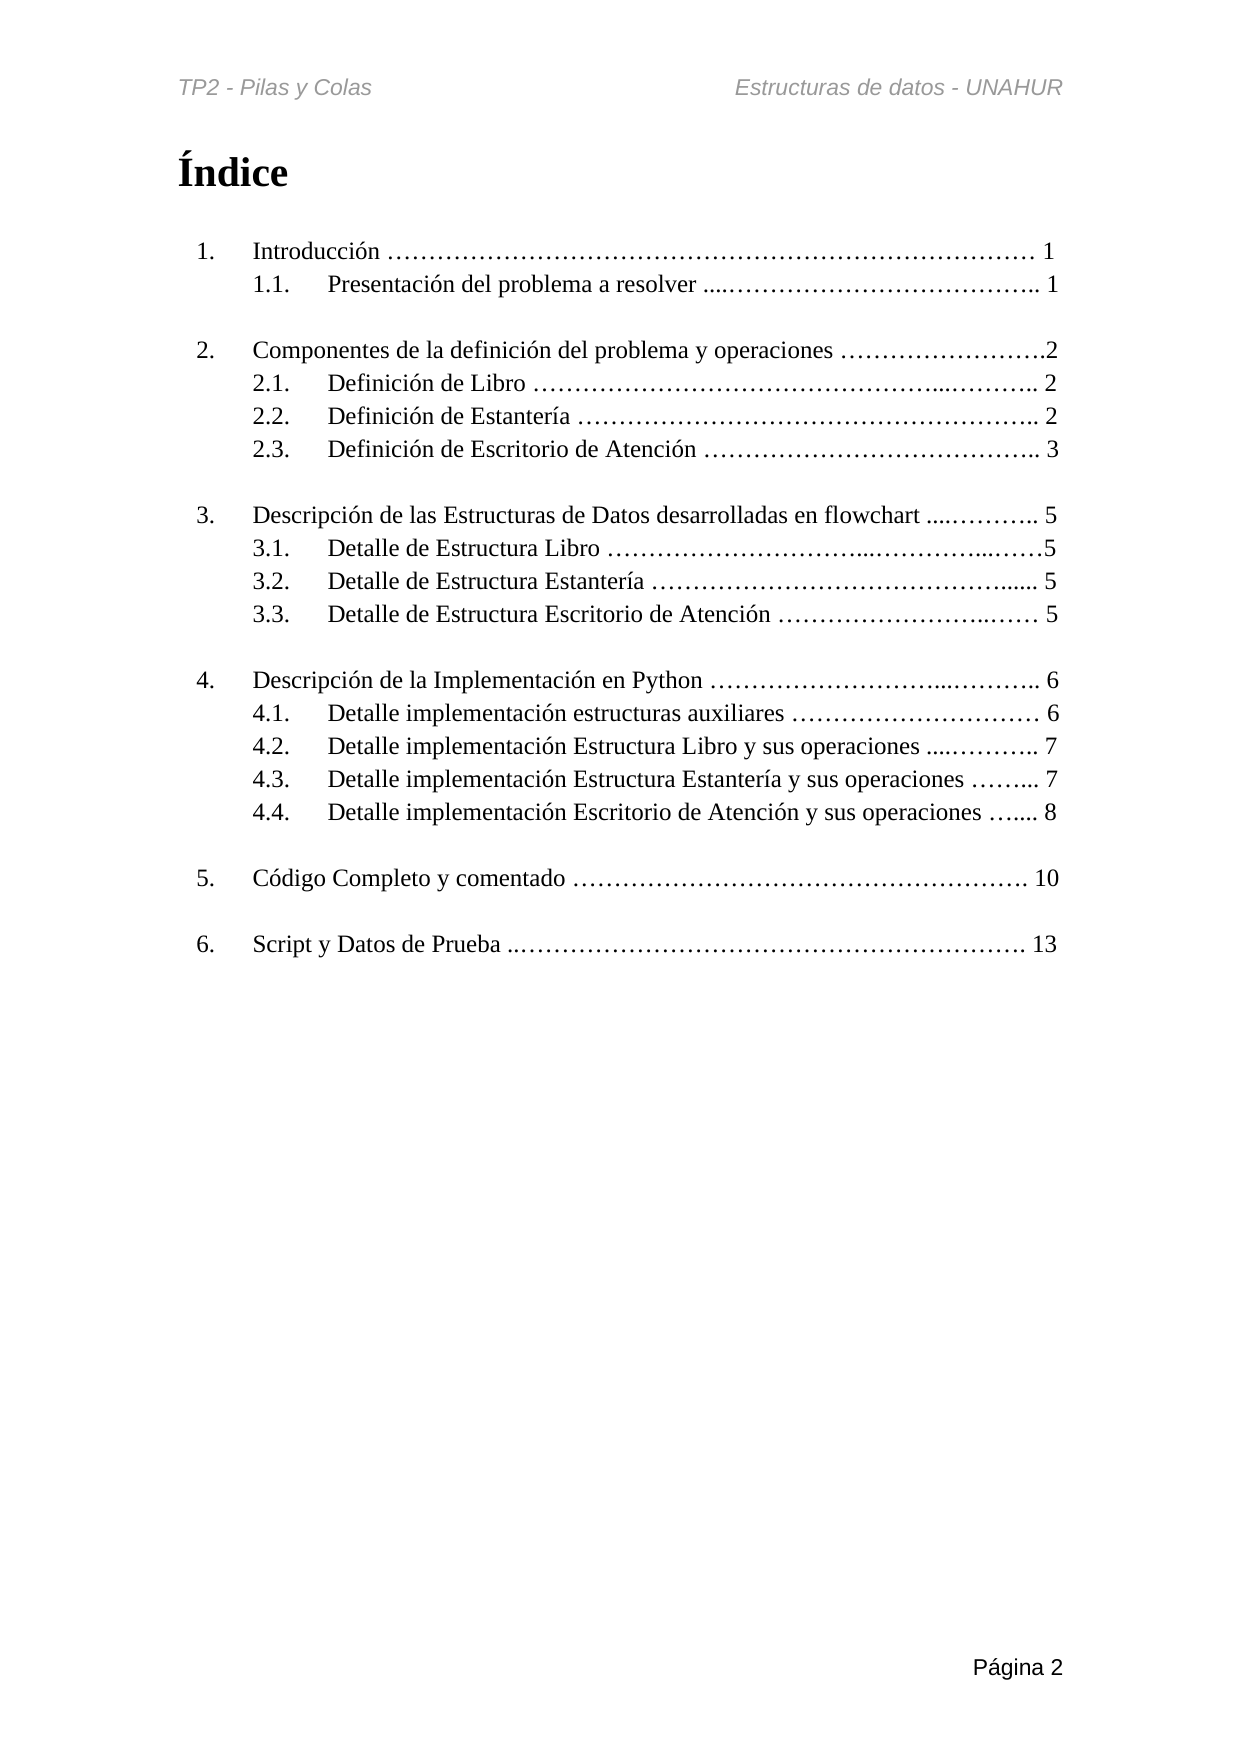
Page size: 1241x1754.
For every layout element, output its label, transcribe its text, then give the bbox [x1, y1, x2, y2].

list Script y Datos de Prueba ..……………………………………………………. 13 [215, 929, 1063, 958]
list Definición de Escritorio de Atención ………………………………….. 3 [290, 434, 1063, 463]
list Detalle implementación Estructura Estantería y sus operaciones ……... 7 [290, 764, 1063, 793]
text Índice [177, 148, 1063, 196]
list Detalle implementación Escritorio de Atención y sus operaciones ….... 8 [290, 797, 1063, 826]
list Código Completo y comentado ………………………………………………. 10 [215, 863, 1063, 892]
list Descripción de las Estructuras de Datos desarrolladas en flowchart ....……….. 5 [215, 500, 1063, 529]
list Detalle de Estructura Escritorio de Atención ……………………..…… 5 [290, 599, 1063, 628]
list Definición de Estantería ……………………………………………….. 2 [290, 401, 1063, 429]
list Detalle implementación Estructura Libro y sus operaciones ....……….. 7 [290, 731, 1063, 760]
list Detalle de Estructura Estantería ……………………………………...... 5 [290, 566, 1063, 595]
list Presentación del problema a resolver ....……………………………….. 1 [290, 269, 1063, 297]
list Descripción de la Implementación en Python ………………………...……….. 6 [215, 665, 1063, 694]
list Definición de Libro …………………………………………...……….. 2 [290, 368, 1063, 397]
list Detalle de Estructura Libro …………………………...…………...……5 [290, 533, 1063, 562]
list Detalle implementación estructuras auxiliares ………………………… 6 [290, 698, 1063, 727]
list Componentes de la definición del problema y operaciones …………………….2 [215, 335, 1063, 363]
list Introducción …………………………………………………………………… 1 [215, 236, 1063, 264]
